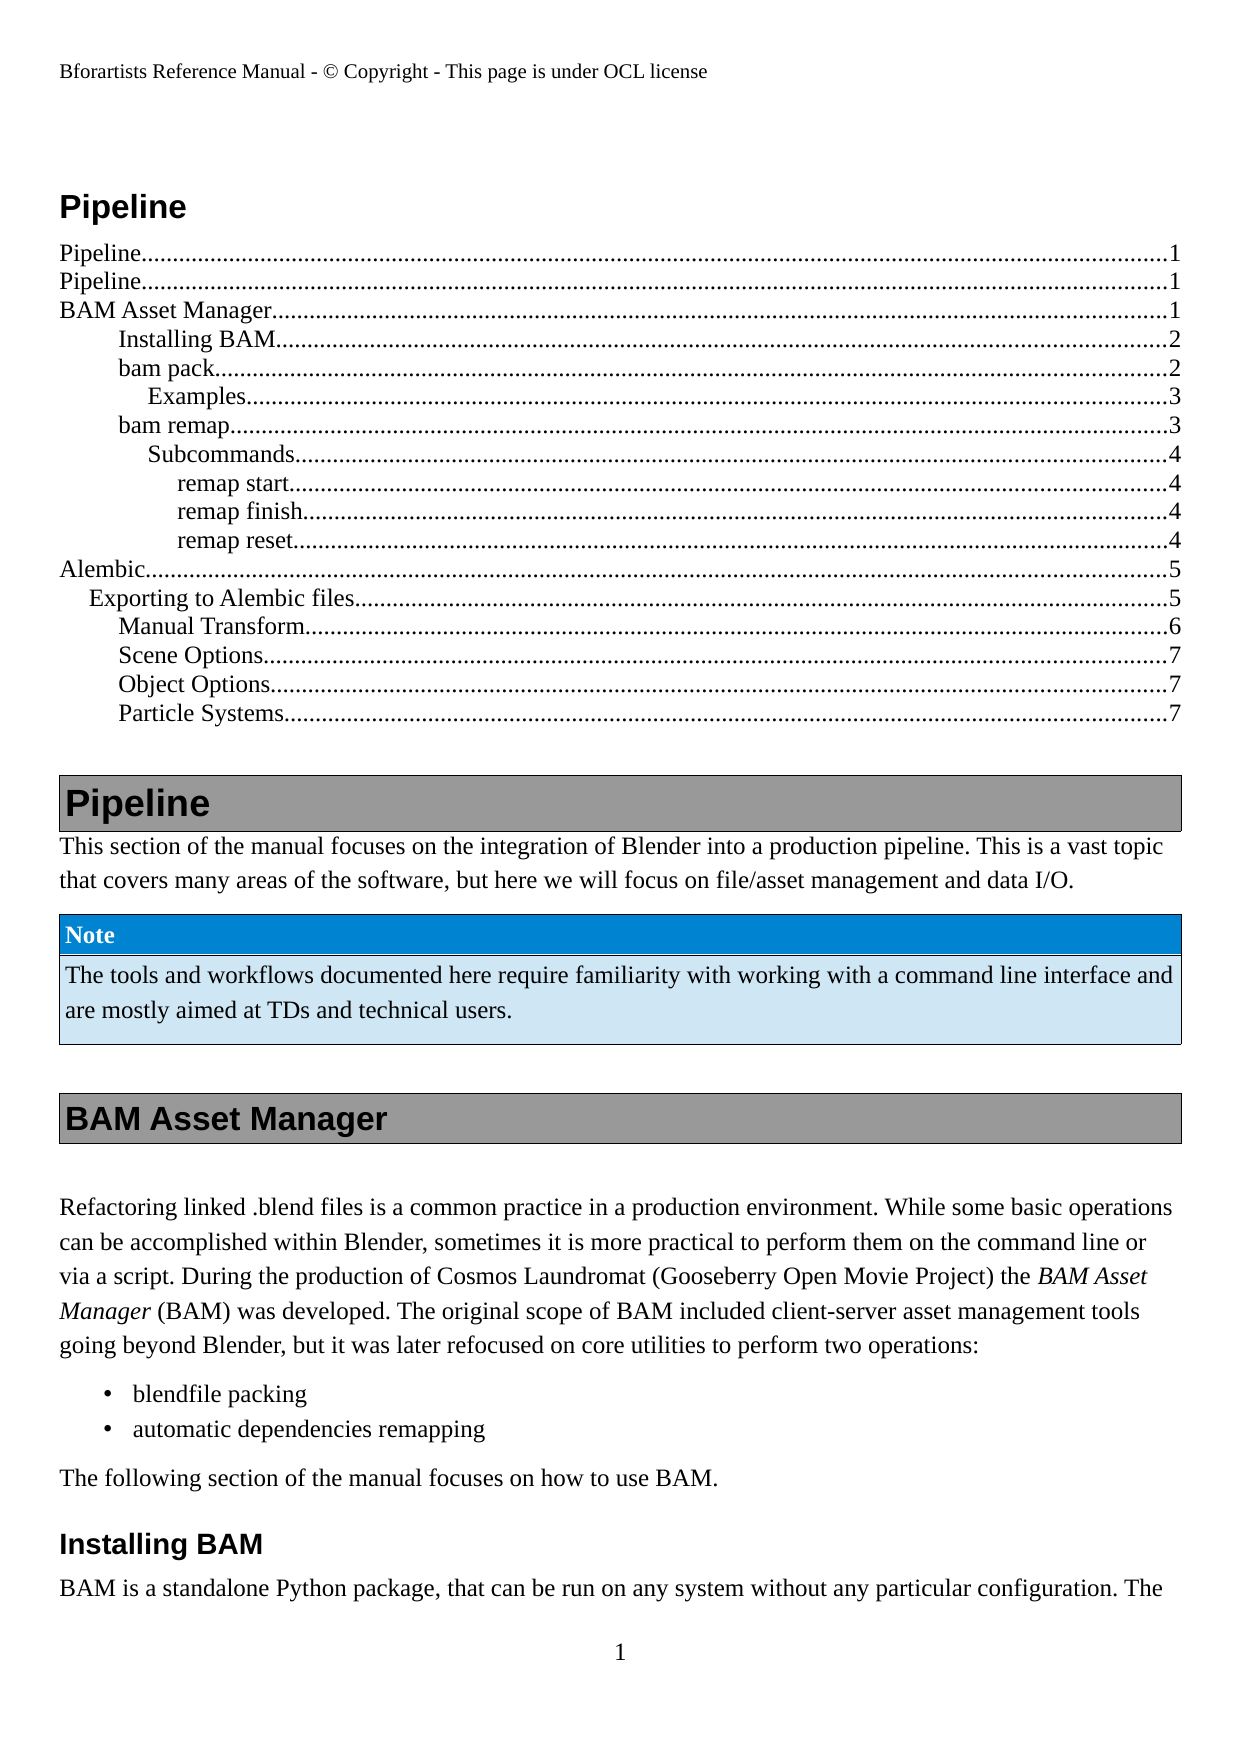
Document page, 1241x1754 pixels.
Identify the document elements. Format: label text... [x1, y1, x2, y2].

text bam remap 3 [118, 410, 1181, 439]
text The following section of the manual focuses on how to use BAM. [59, 1463, 1181, 1492]
text Installing BAM 2 [118, 324, 1181, 353]
text BAM Asset Manager 1 [59, 295, 1181, 324]
text Alembic 5 [59, 554, 1181, 583]
list blendfile packing [103, 1379, 1181, 1408]
text bam pack 2 [118, 353, 1181, 381]
text Exporting to Alembic files 5 [88, 583, 1181, 611]
text Subcommands 4 [147, 439, 1181, 468]
text Refactoring linked .blend files is a common practice in a production environment. While some basic operations can be accomplished within Blender, sometimes it is more practical to perform them on the command line or via a script. During the production of Cosmos Laundromat (Gooseberry Open Movie Project) the BAM Asset Manager (BAM) was developed. The original scope of BAM included client-server asset management tools going beyond Blender, but it was later refocused on core utilities to perform two operations: [59, 1192, 1181, 1359]
text BAM is a standalone Python package, that can be run on any system without any particular configuration. The [59, 1573, 1181, 1602]
list automatic dependencies remapping [103, 1414, 1181, 1443]
table_cell The tools and workflows documented here require familiarity with working with a command line interface and are mostly aimed at TDs and technical users. [60, 956, 1181, 1044]
text Particle Systems 7 [118, 698, 1181, 726]
text Scene Options 7 [118, 640, 1181, 669]
text Object Options 7 [118, 669, 1181, 698]
subtitle Pipeline [59, 187, 1181, 225]
table_header Pipeline [60, 776, 1181, 831]
text Pipeline 1 [59, 266, 1181, 295]
table_header Note [60, 915, 1181, 954]
text Examples 3 [147, 381, 1181, 410]
subtitle Installing BAM [59, 1527, 1181, 1560]
text Pipeline 1 [59, 238, 1181, 266]
text This section of the manual focuses on the integration of Blender into a production pipeline. This is a vast topic that covers many areas of the software, but here we will focus on file/asset management and data I/O. [59, 832, 1181, 894]
text remap reset 4 [177, 525, 1181, 554]
text remap finish 4 [177, 496, 1181, 525]
table_header BAM Asset Manager [60, 1094, 1181, 1143]
text Manual Transform 6 [118, 611, 1181, 640]
text remap start 4 [177, 468, 1181, 496]
